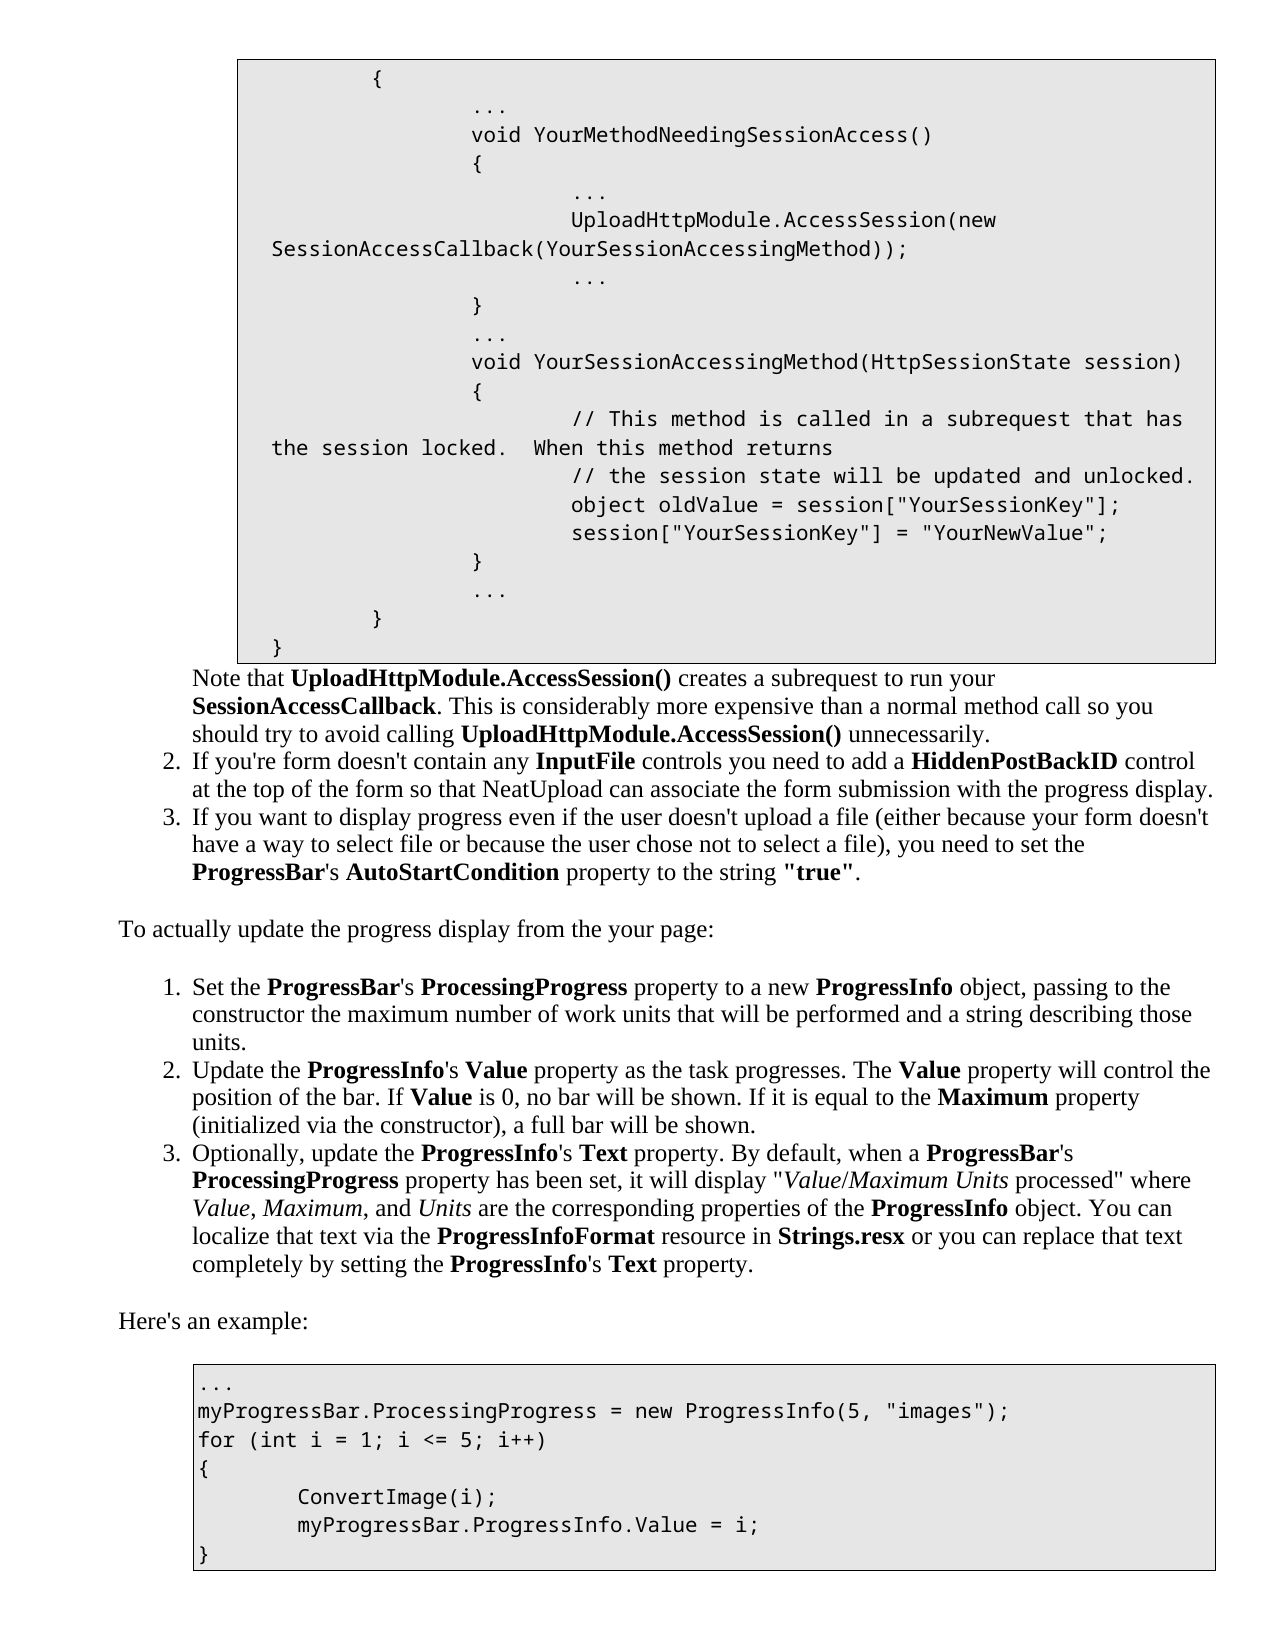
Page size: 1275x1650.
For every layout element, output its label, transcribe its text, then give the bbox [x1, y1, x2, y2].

list Update the ProgressInfo's Value property as the task progresses. The Value property will control the position of the bar. If Value is 0, no bar will be shown. If it is equal to the Maximum property (initialized via the constructor), a full bar will be shown. [162, 1056, 1216, 1139]
list Optionally, update the ProgressInfo's Text property. By default, when a ProgressBar's ProcessingProgress property has been set, it will display "Value/Maximum Units processed" where Value, Maximum, and Units are the corresponding properties of the ProgressInfo object. You can localize that text via the ProgressInfoFormat resource in Strings.resx or you can replace that text completely by setting the ProgressInfo's Text property. [162, 1139, 1216, 1277]
list Set the ProgressBar's ProcessingProgress property to a new ProgressInfo object, passing to the constructor the maximum number of work units that will be performed and a string describing those units. [162, 973, 1216, 1056]
text To actually update the progress display from the your page: [118, 916, 1216, 943]
list If you're form doesn't contain any InputFile controls you need to add a HiddenPostBackID control at the top of the form so that NeatUpload can associate the form submission with the progress display. [162, 747, 1216, 803]
list If you want to display progress even if the user doesn't upload a file (either because your form doesn't have a way to select file or because the user chose not to select a file), you need to set the ProgressBar's AutoStartCondition property to the string "true". [162, 803, 1216, 886]
list Note that UploadHttpModule.AccessSession() creates a subrequest to run your SessionAccessCallback. This is considerably more expensive than a normal method call so you should try to avoid calling UploadHttpModule.AccessSession() unnecessarily. [162, 664, 1216, 747]
list { ... void YourMethodNeedingSessionAccess() { ... UploadHttpModule.AccessSession(new SessionAccessCallback(YourSessionAccessingMethod)); ... } ... void YourSessionAccessingMethod(HttpSessionState session) { // This method is called in a subrequest that has the session locked. When this method returns // the session state will be updated and unlocked. object oldValue = session["YourSessionKey"]; session["YourSessionKey"] = "YourNewValue"; } ... } } [238, 60, 1215, 663]
text ... myProgressBar.ProcessingProgress = new ProgressInfo(5, "images"); for (int i = 1; i <= 5; i++) { ConvertImage(i); myProgressBar.ProgressInfo.Value = i; } [194, 1365, 1215, 1570]
text Here's an example: [118, 1307, 1216, 1335]
